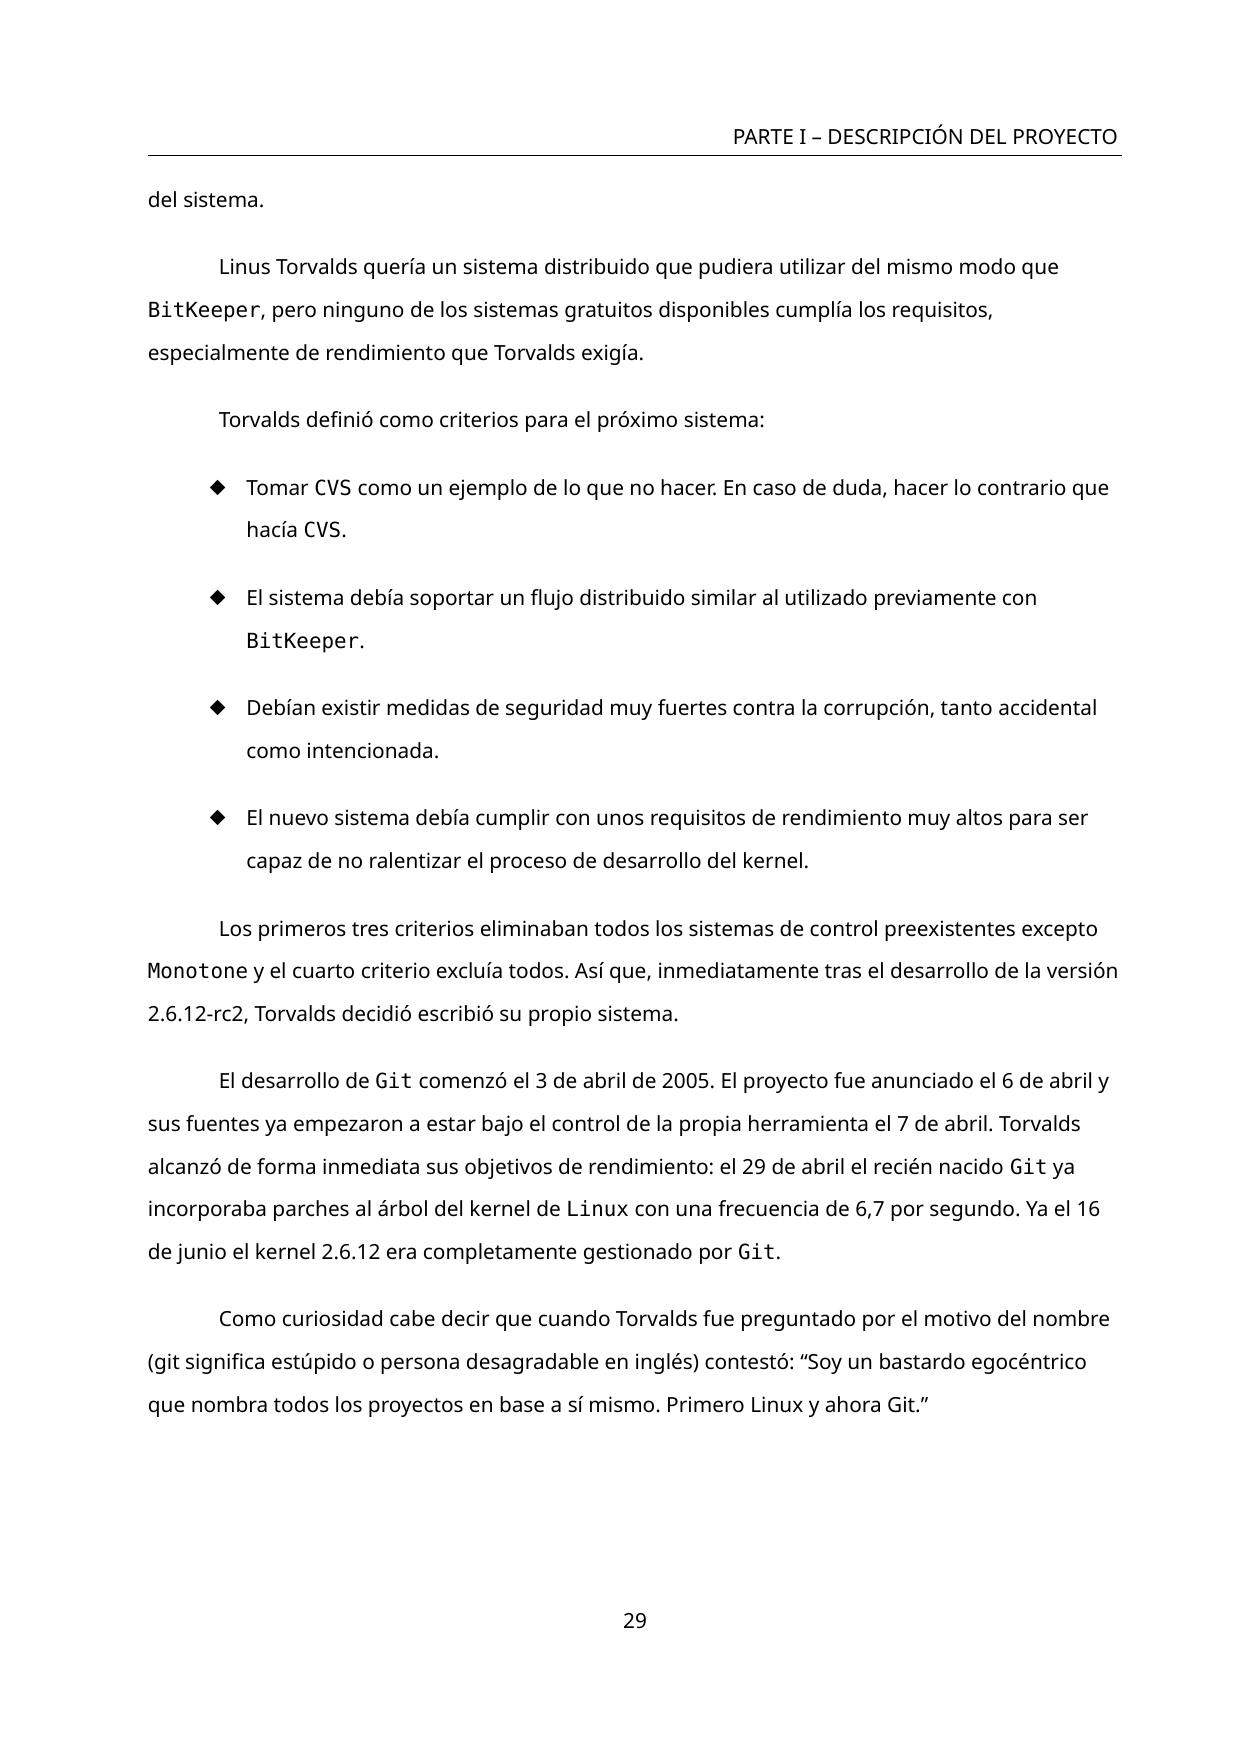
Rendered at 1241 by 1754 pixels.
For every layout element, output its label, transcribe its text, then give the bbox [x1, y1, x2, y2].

text Torvalds definió como criterios para el próximo sistema: [148, 405, 1122, 434]
text Los primeros tres criterios eliminaban todos los sistemas de control preexistentes excepto Monotone y el cuarto criterio excluía todos. Así que, inmediatamente tras el desarrollo de la versión 2.6.12-rc2, Torvalds decidió escribió su propio sistema. [148, 914, 1122, 1027]
list El nuevo sistema debía cumplir con unos requisitos de rendimiento muy altos para ser capaz de no ralentizar el proceso de desarrollo del kernel. [209, 803, 1122, 874]
text Como curiosidad cabe decir que cuando Torvalds fue preguntado por el motivo del nombre (git significa estúpido o persona desagradable en inglés) contestó: “Soy un bastardo egocéntrico que nombra todos los proyectos en base a sí mismo. Primero Linux y ahora Git.” [148, 1304, 1122, 1418]
text El desarrollo de Git comenzó el 3 de abril de 2005. El proyecto fue anunciado el 6 de abril y sus fuentes ya empezaron a estar bajo el control de la propia herramienta el 7 de abril. Torvalds alcanzó de forma inmediata sus objetivos de rendimiento: el 29 de abril el recién nacido Git ya incorporaba parches al árbol del kernel de Linux con una frecuencia de 6,7 por segundo. Ya el 16 de junio el kernel 2.6.12 era completamente gestionado por Git. [148, 1067, 1122, 1265]
list El sistema debía soportar un flujo distribuido similar al utilizado previamente con BitKeeper. [209, 583, 1122, 654]
list Debían existir medidas de seguridad muy fuertes contra la corrupción, tanto accidental como intencionada. [209, 693, 1122, 764]
text del sistema. [148, 185, 1122, 213]
text Linus Torvalds quería un sistema distribuido que pudiera utilizar del mismo modo que BitKeeper, pero ninguno de los sistemas gratuitos disponibles cumplía los requisitos, especialmente de rendimiento que Torvalds exigía. [148, 252, 1122, 366]
list Tomar CVS como un ejemplo de lo que no hacer. En caso de duda, hacer lo contrario que hacía CVS. [209, 473, 1122, 544]
